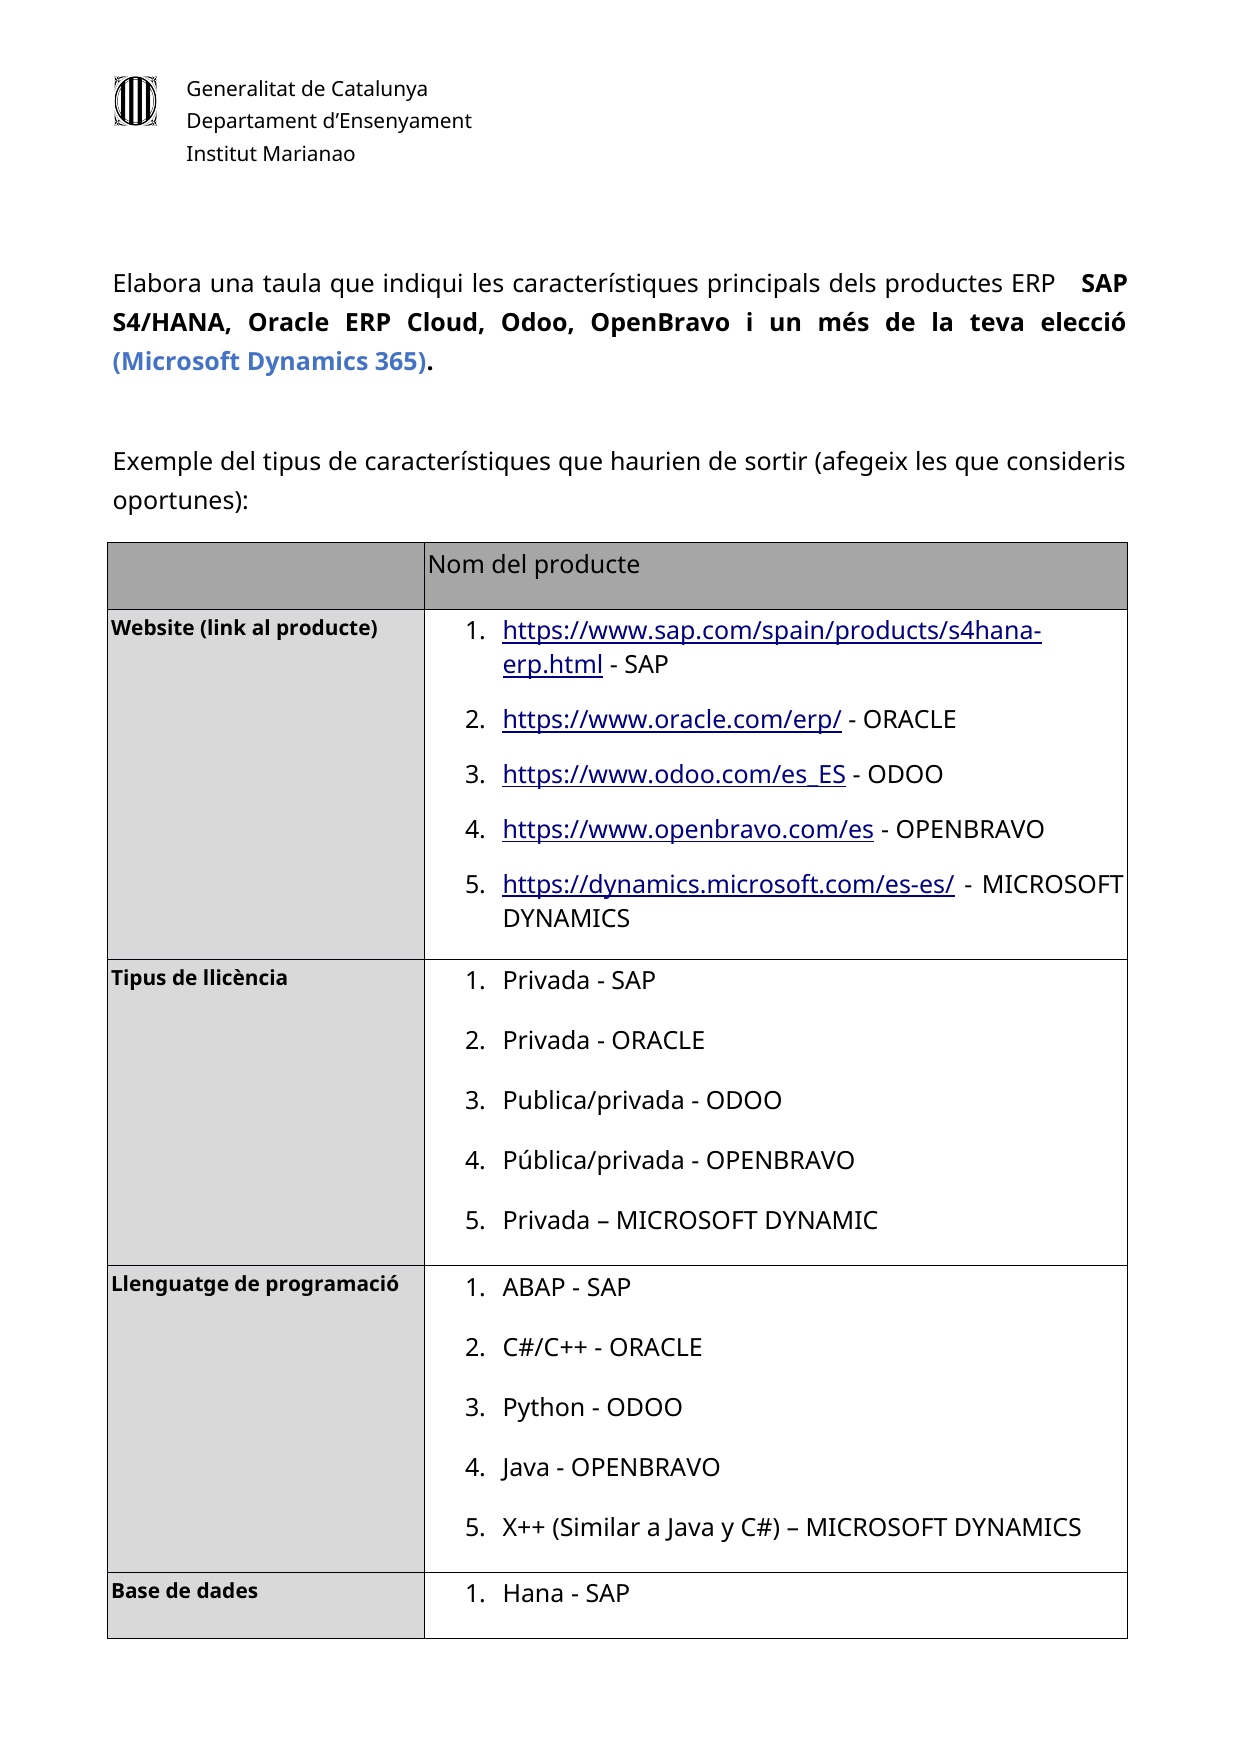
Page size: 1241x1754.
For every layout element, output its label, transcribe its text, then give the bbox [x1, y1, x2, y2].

table_cell Llenguatge de programació [108, 1266, 424, 1572]
table_cell Tipus de llicència [108, 960, 424, 1265]
table_cell Website (link al producte) [108, 610, 424, 959]
table_header [108, 543, 424, 609]
table_cell Base de dades [108, 1573, 424, 1638]
table_cell Hana - SAP Oracle - ORACLE PostgreSQL - ODOO Compatible con Apache Derby, MySQL, PostgreSQL, Oracle y HSQLDB - OPENBRAVO SQL server – MICROSOFT DYNAMICS [425, 1573, 1127, 1638]
table_cell Privada - SAP Privada - ORACLE Publica/privada - ODOO Pública/privada - OPENBRAVO Privada – MICROSOFT DYNAMIC [425, 960, 1127, 1265]
text Exemple del tipus de característiques que haurien de sortir (afegeix les que consideris oportunes): [112, 404, 1128, 516]
table_header Nom del producte [425, 543, 1127, 609]
table_cell https://www.sap.com/spain/products/s4hana-erp.html - SAP https://www.oracle.com/erp/ - ORACLE https://www.odoo.com/es_ES - ODOO https://www.openbravo.com/es - OPENBRAVO https://dynamics.microsoft.com/es-es/ - MICROSOFT DYNAMICS [425, 610, 1127, 959]
text Elabora una taula que indiqui les característiques principals dels productes ERP SAP S4/HANA, Oracle ERP Cloud, Odoo, OpenBravo i un més de la teva elecció (Microsoft Dynamics 365). [112, 266, 1128, 378]
table_cell ABAP - SAP C#/C++ - ORACLE Python - ODOO Java - OPENBRAVO X++ (Similar a Java y C#) – MICROSOFT DYNAMICS [425, 1266, 1127, 1572]
